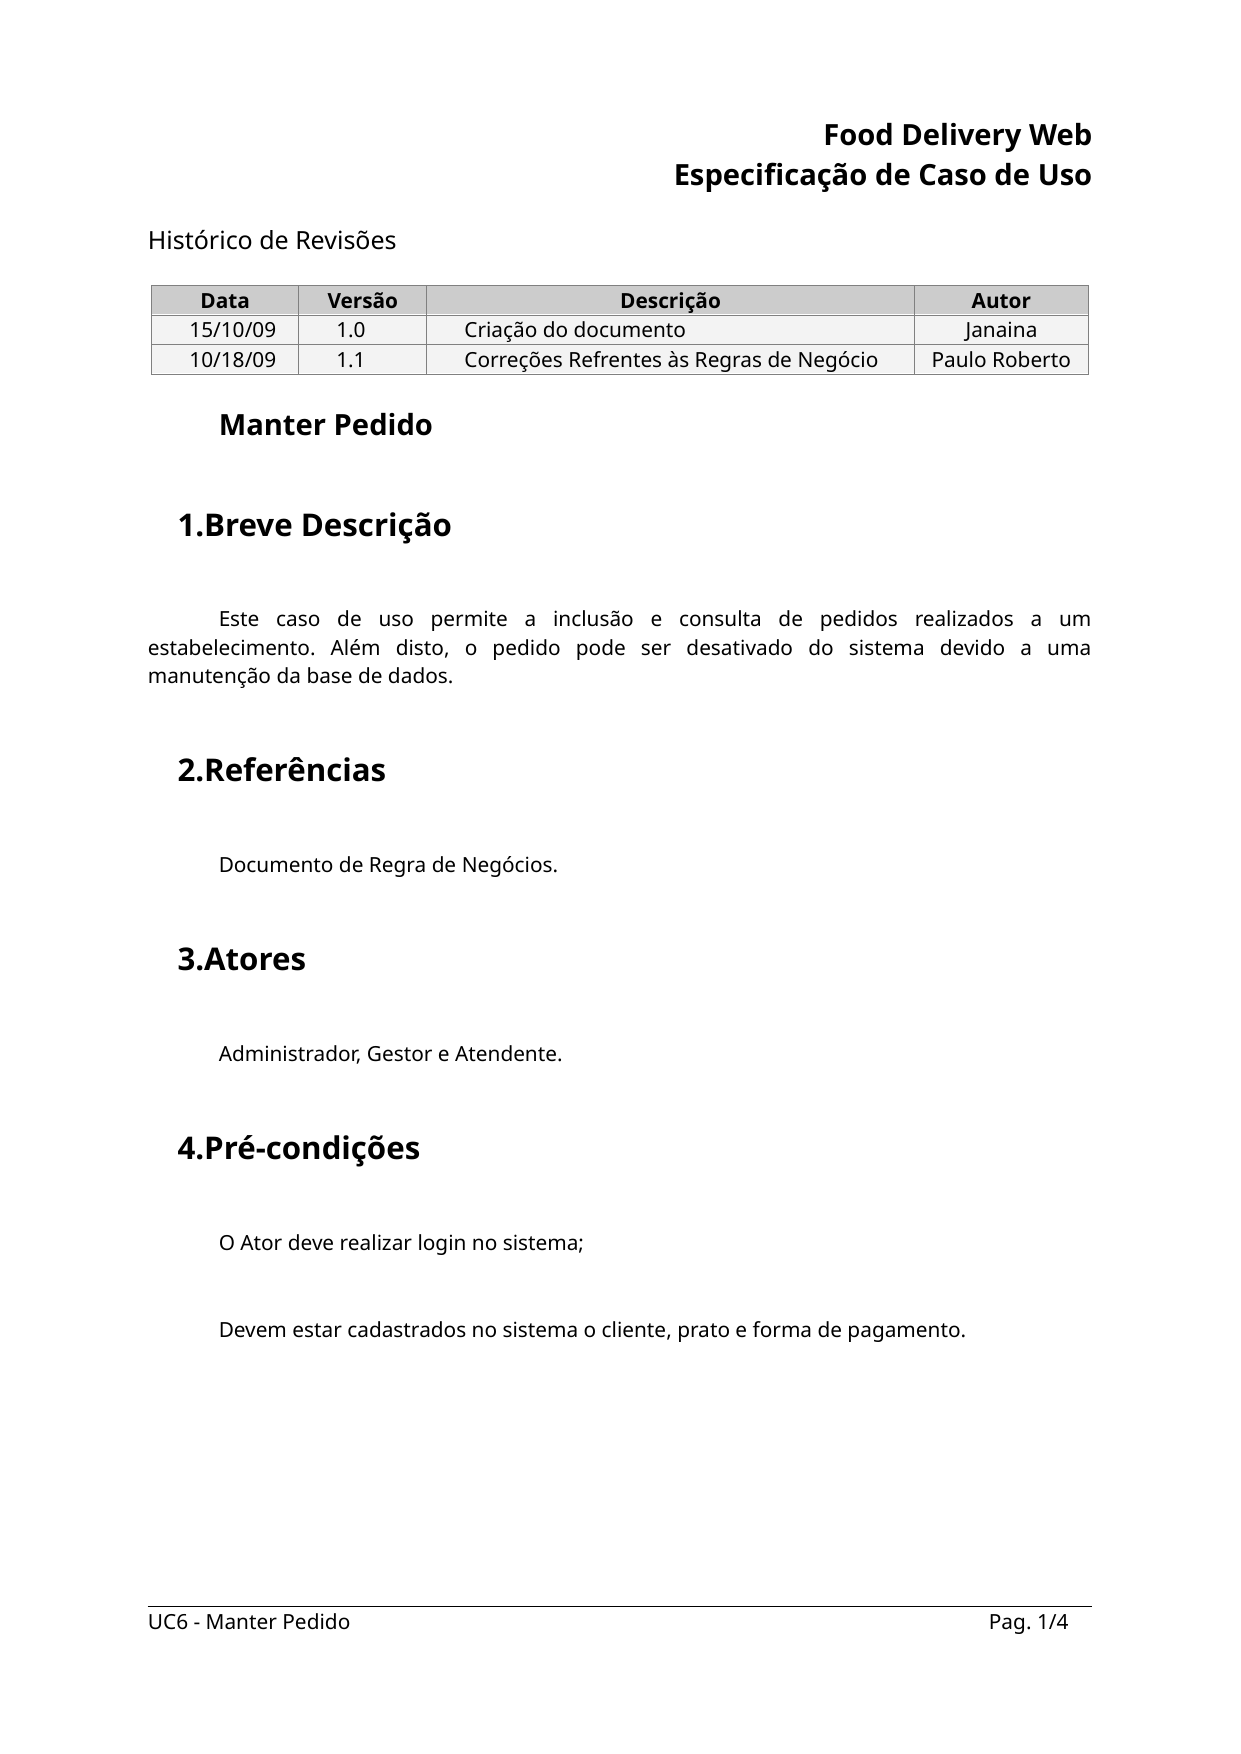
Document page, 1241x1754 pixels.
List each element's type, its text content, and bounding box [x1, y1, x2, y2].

subtitle Atores [148, 937, 1092, 980]
text Manter Pedido [148, 404, 1092, 444]
table_cell 15/10/09 [152, 316, 298, 344]
table_cell 18/10/09 [152, 345, 298, 373]
table_cell 1,1 [299, 345, 426, 373]
text Devem estar cadastrados no sistema o cliente, prato e forma de pagamento. [218, 1315, 1092, 1344]
subtitle Breve Descrição [148, 503, 1092, 545]
subtitle Pré-condições [148, 1126, 1092, 1169]
text Especificação de Caso de Uso [185, 154, 1092, 194]
table_cell 1.0 [299, 316, 426, 344]
text Histórico de Revisões [148, 222, 1092, 257]
subtitle Referências [148, 748, 1092, 791]
text Documento de Regra de Negócios. [148, 850, 1092, 878]
table_header Descrição [427, 286, 914, 314]
table_cell Paulo Roberto [915, 345, 1088, 373]
text O Ator deve realizar login no sistema; [218, 1228, 1092, 1256]
table_header Versão [299, 286, 426, 314]
table_cell Janaina [915, 316, 1088, 344]
table_cell Correções Refrentes às Regras de Negócio [427, 345, 914, 373]
text Este caso de uso permite a inclusão e consulta de pedidos realizados a um estabelecimento. Além disto, o pedido pode ser desativado do sistema devido a uma manutenção da base de dados. [148, 604, 1092, 689]
text Administrador, Gestor e Atendente. [148, 1039, 1092, 1067]
table_cell Criação do documento [427, 316, 914, 344]
table_header Data [152, 286, 298, 314]
text Food Delivery Web [148, 115, 1092, 154]
table_header Autor [915, 286, 1088, 314]
